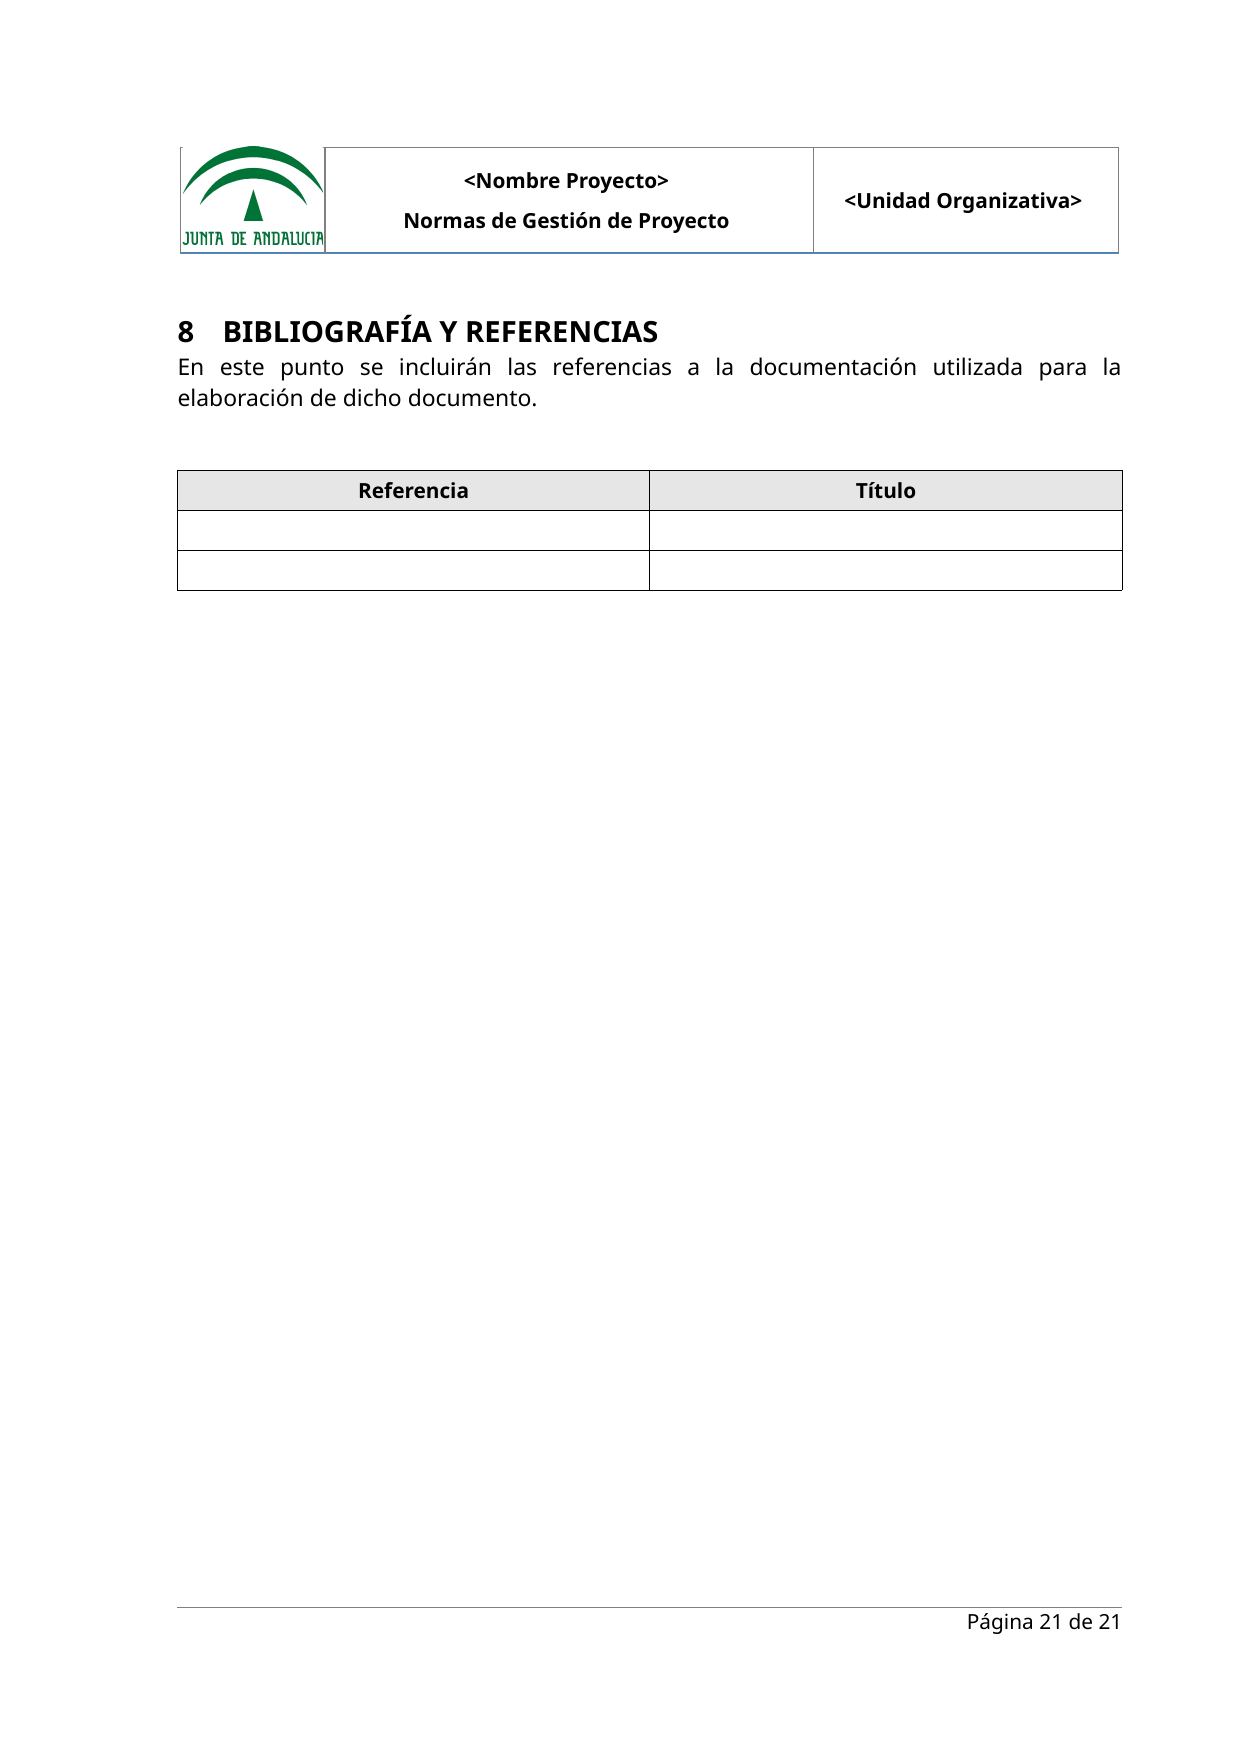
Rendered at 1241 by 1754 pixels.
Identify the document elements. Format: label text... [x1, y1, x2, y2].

table_cell [178, 511, 649, 550]
text En este punto se incluirán las referencias a la documentación utilizada para la elaboración de dicho documento. [177, 351, 1122, 414]
table_cell [650, 511, 1122, 550]
table_header Referencia [178, 471, 649, 510]
table_cell [650, 551, 1122, 590]
table_header Título [650, 471, 1122, 510]
table_cell [178, 551, 649, 590]
subtitle BIBLIOGRAFÍA Y REFERENCIAS [177, 311, 1122, 351]
picture [182, 146, 324, 245]
